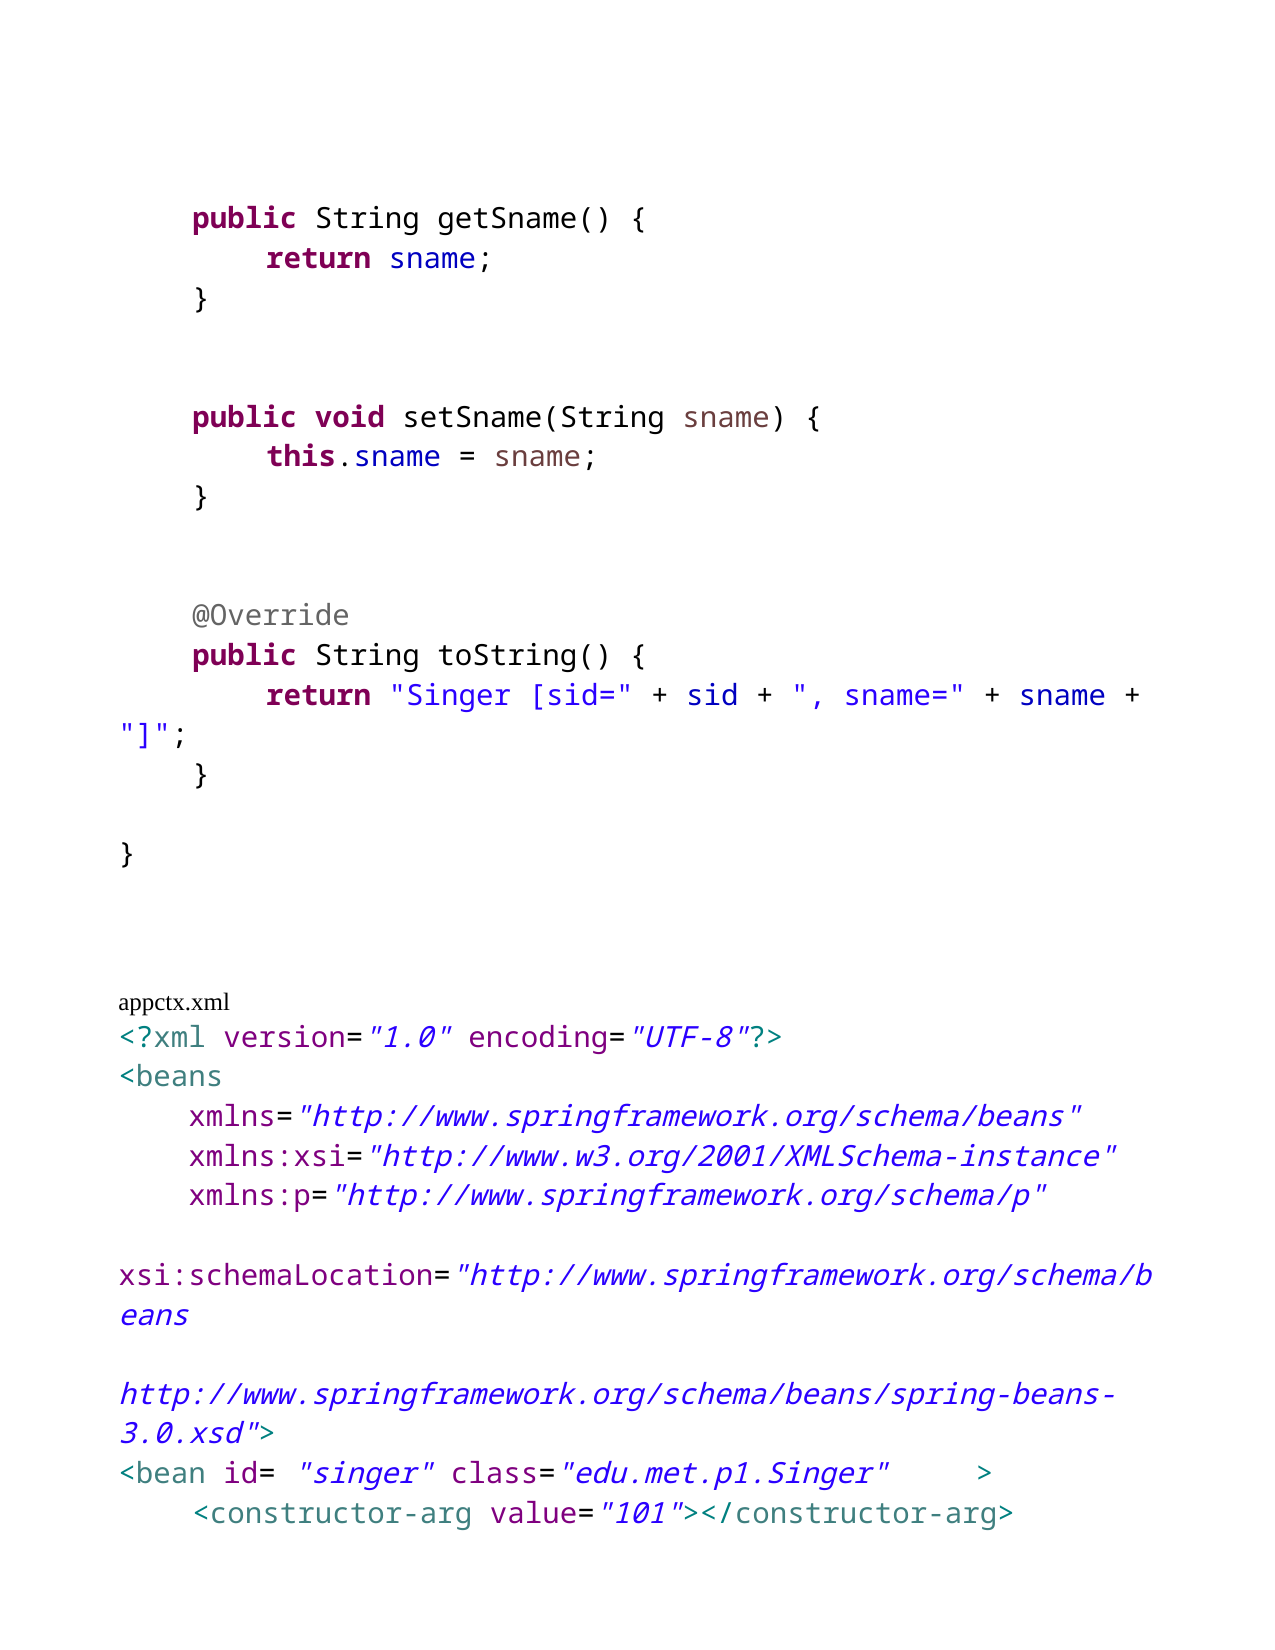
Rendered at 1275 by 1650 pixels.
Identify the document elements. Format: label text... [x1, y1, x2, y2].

text public void setSname(String sname) { [118, 396, 1157, 436]
text return "Singer [sid=" + sid + ", sname=" + sname + "]"; [118, 674, 1157, 753]
text appctx.xml [118, 987, 1157, 1016]
text } [118, 475, 1157, 515]
text <beans [118, 1056, 1157, 1095]
text @Override [118, 594, 1157, 634]
text xsi:schemaLocation="http://www.springframework.org/schema/beans [118, 1214, 1157, 1333]
text } [118, 277, 1157, 317]
text public String toString() { [118, 634, 1157, 674]
text http://www.springframework.org/schema/beans/spring-beans-3.0.xsd"> [118, 1333, 1157, 1452]
text return sname; [118, 237, 1157, 277]
text xmlns:xsi="http://www.w3.org/2001/XMLSchema-instance" [118, 1135, 1157, 1175]
text public String getSname() { [118, 197, 1157, 237]
text xmlns:p="http://www.springframework.org/schema/p" [118, 1175, 1157, 1214]
text <constructor-arg value="101"></constructor-arg> [118, 1492, 1157, 1532]
text xmlns="http://www.springframework.org/schema/beans" [118, 1095, 1157, 1135]
text <bean id= "singer" class="edu.met.p1.Singer" > [118, 1452, 1157, 1492]
text } [118, 753, 1157, 793]
text } [118, 832, 1157, 872]
text this.sname = sname; [118, 436, 1157, 475]
text <?xml version="1.0" encoding="UTF-8"?> [118, 1016, 1157, 1056]
